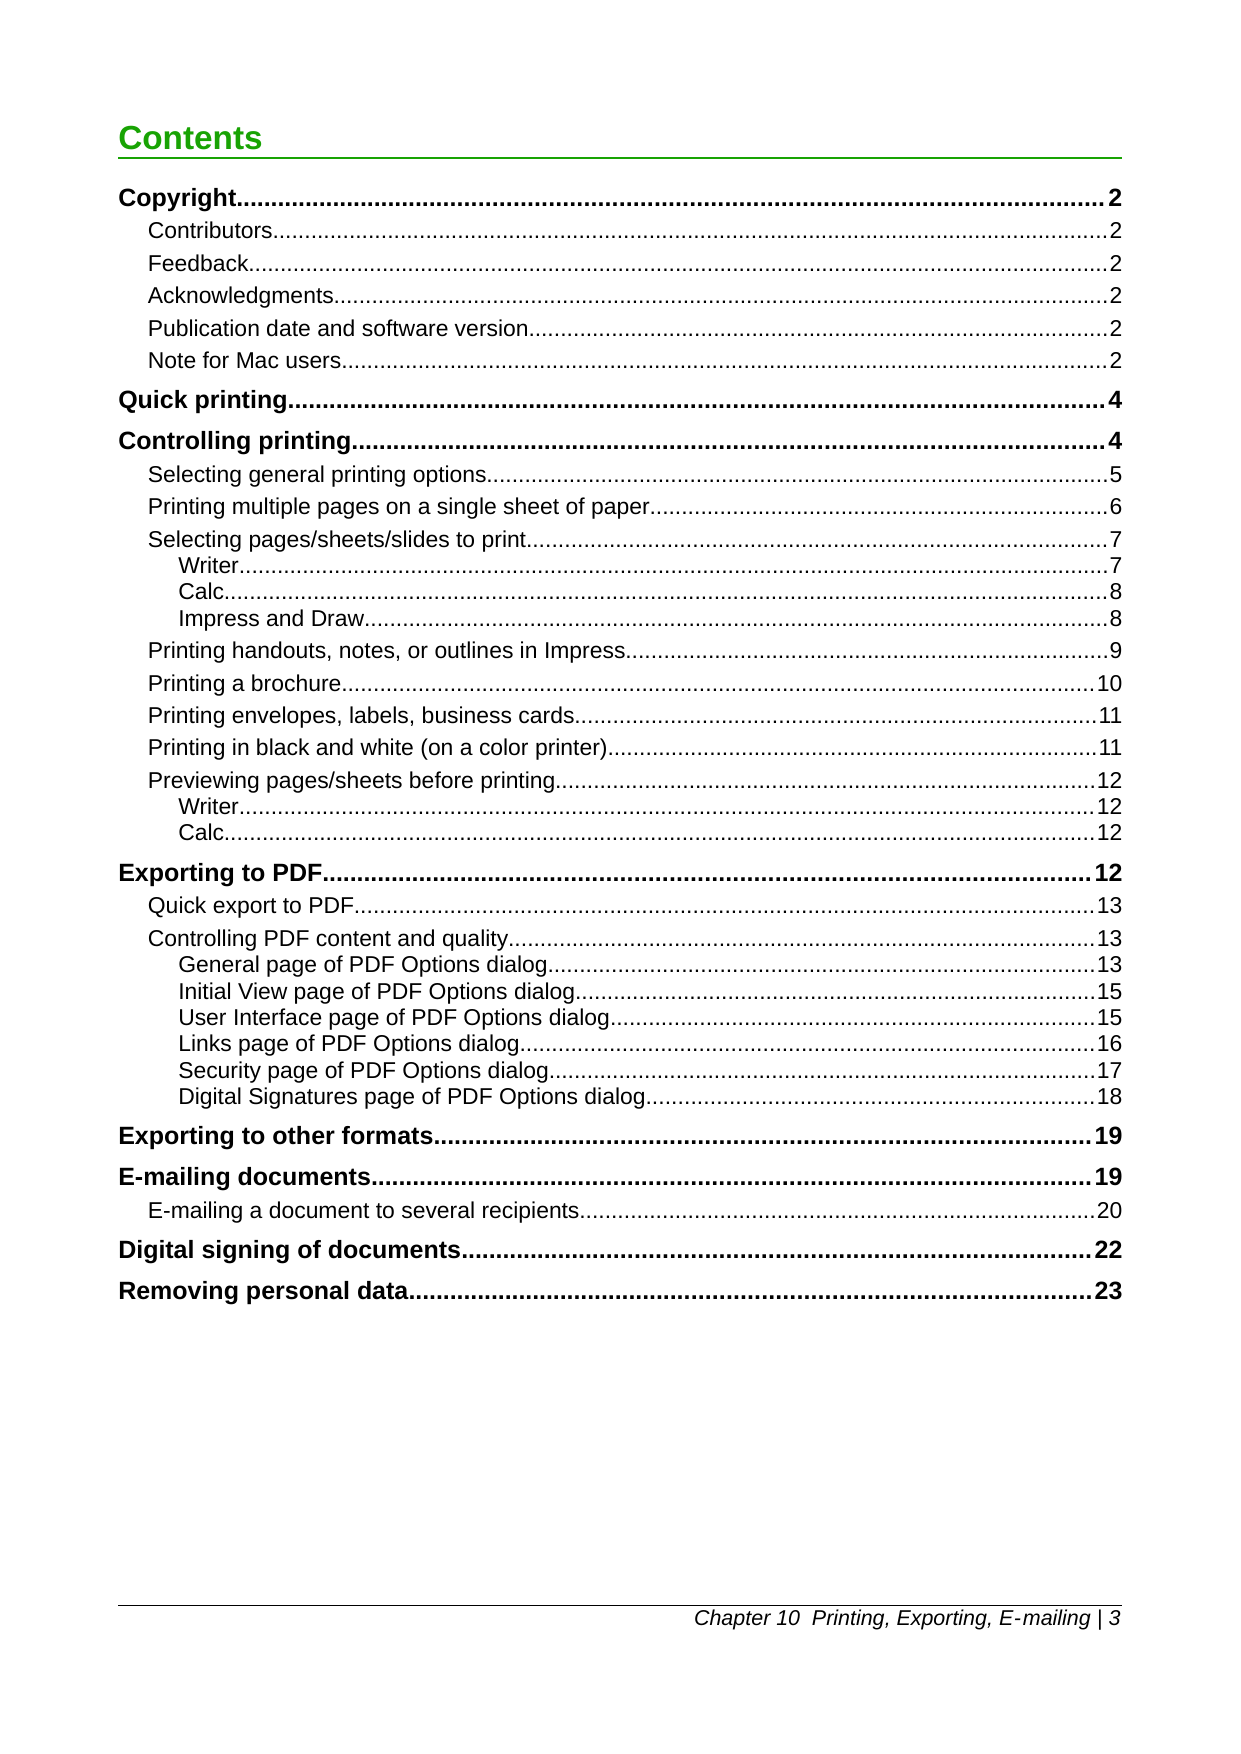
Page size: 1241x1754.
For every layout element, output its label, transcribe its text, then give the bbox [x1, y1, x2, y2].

text Selecting general printing options 5 [148, 461, 1122, 487]
text Calc 8 [178, 578, 1122, 605]
text Calc 12 [178, 819, 1122, 846]
text Acknowledgments 2 [148, 282, 1122, 308]
text Controlling printing 4 [118, 426, 1122, 455]
text Note for Mac users 2 [148, 347, 1122, 373]
text Impress and Draw 8 [178, 605, 1122, 631]
text Printing multiple pages on a single sheet of paper 6 [148, 493, 1122, 519]
text Copyright 2 [118, 183, 1122, 211]
text Exporting to PDF 12 [118, 858, 1122, 886]
text Contributors 2 [148, 217, 1122, 244]
text Printing envelopes, labels, business cards 11 [148, 702, 1122, 728]
text Security page of PDF Options dialog 17 [178, 1057, 1122, 1083]
text Writer 12 [178, 793, 1122, 819]
text User Interface page of PDF Options dialog 15 [178, 1004, 1122, 1030]
text Printing handouts, notes, or outlines in Impress 9 [148, 637, 1122, 663]
text Selecting pages/sheets/slides to print 7 [148, 526, 1122, 552]
text Digital signing of documents 22 [118, 1235, 1122, 1264]
text Quick printing 4 [118, 385, 1122, 414]
text Previewing pages/sheets before printing 12 [148, 767, 1122, 793]
text Removing personal data 23 [118, 1276, 1122, 1305]
text Digital Signatures page of PDF Options dialog 18 [178, 1083, 1122, 1109]
text Printing a brochure 10 [148, 669, 1122, 696]
text Publication date and software version 2 [148, 314, 1122, 341]
text Links page of PDF Options dialog 16 [178, 1030, 1122, 1057]
text General page of PDF Options dialog 13 [178, 951, 1122, 978]
text Feedback 2 [148, 250, 1122, 276]
text Initial View page of PDF Options dialog 15 [178, 978, 1122, 1004]
text E-mailing a document to several recipients 20 [148, 1197, 1122, 1223]
text Quick export to PDF 13 [148, 892, 1122, 919]
text Controlling PDF content and quality 13 [148, 925, 1122, 951]
text E-mailing documents 19 [118, 1162, 1122, 1191]
subtitle Contents [118, 118, 1122, 157]
text Writer 7 [178, 552, 1122, 578]
text Exporting to other formats 19 [118, 1121, 1122, 1150]
text Printing in black and white (on a color printer) 11 [148, 734, 1122, 761]
